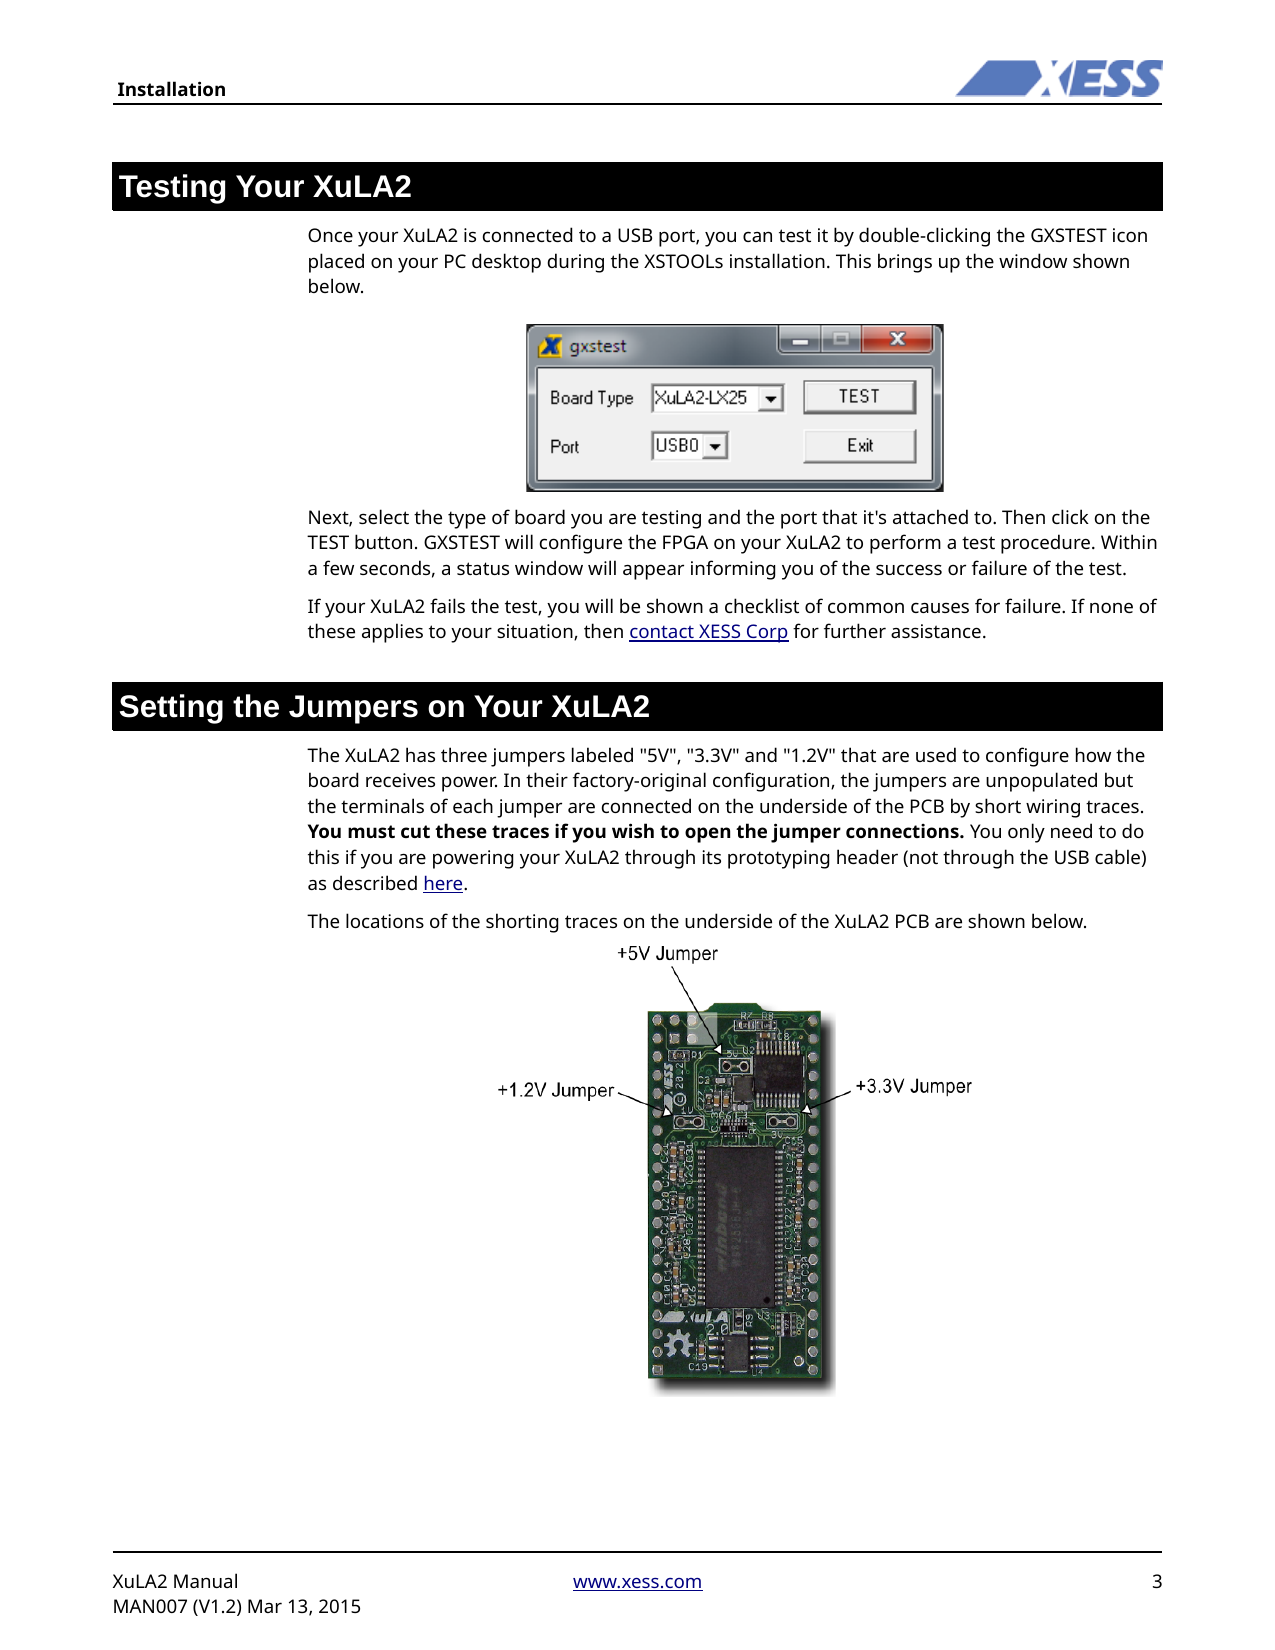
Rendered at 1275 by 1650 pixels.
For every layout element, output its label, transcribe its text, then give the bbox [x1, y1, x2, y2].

picture [526, 324, 944, 492]
text Once your XuLA2 is connected to a USB port, you can test it by double-clicking the GXSTEST icon placed on your PC desktop during the XSTOOLs installation. This brings up the window shown below. [307, 223, 1162, 299]
text If your XuLA2 fails the test, you will be shown a checklist of common causes for failure. If none of these applies to your situation, then contact XESS Corp for further assistance. [307, 593, 1162, 644]
text The locations of the shorting traces on the underside of the XuLA2 PCB are shown below. [307, 908, 1162, 933]
subtitle Testing Your XuLA2 [114, 163, 1162, 210]
subtitle Setting the Jumpers on Your XuLA2 [114, 683, 1162, 730]
picture [498, 946, 972, 1397]
text Next, select the type of board you are testing and the port that it's attached to. Then click on the TEST button. GXSTEST will configure the FPGA on your XuLA2 to perform a test procedure. Within a few seconds, a status window will appear informing you of the success or failure of the test. [307, 504, 1162, 581]
text The XuLA2 has three jumpers labeled "5V", "3.3V" and "1.2V" that are used to configure how the board receives power. In their factory-original configuration, the jumpers are unpopulated but the terminals of each jumper are connected on the underside of the PCB by short wiring traces. You must cut these traces if you wish to open the jumper connections. You only need to do this if you are powering your XuLA2 through its prototyping header (not through the USB cable) as described here. [307, 742, 1162, 895]
table_cell [955, 60, 1163, 97]
